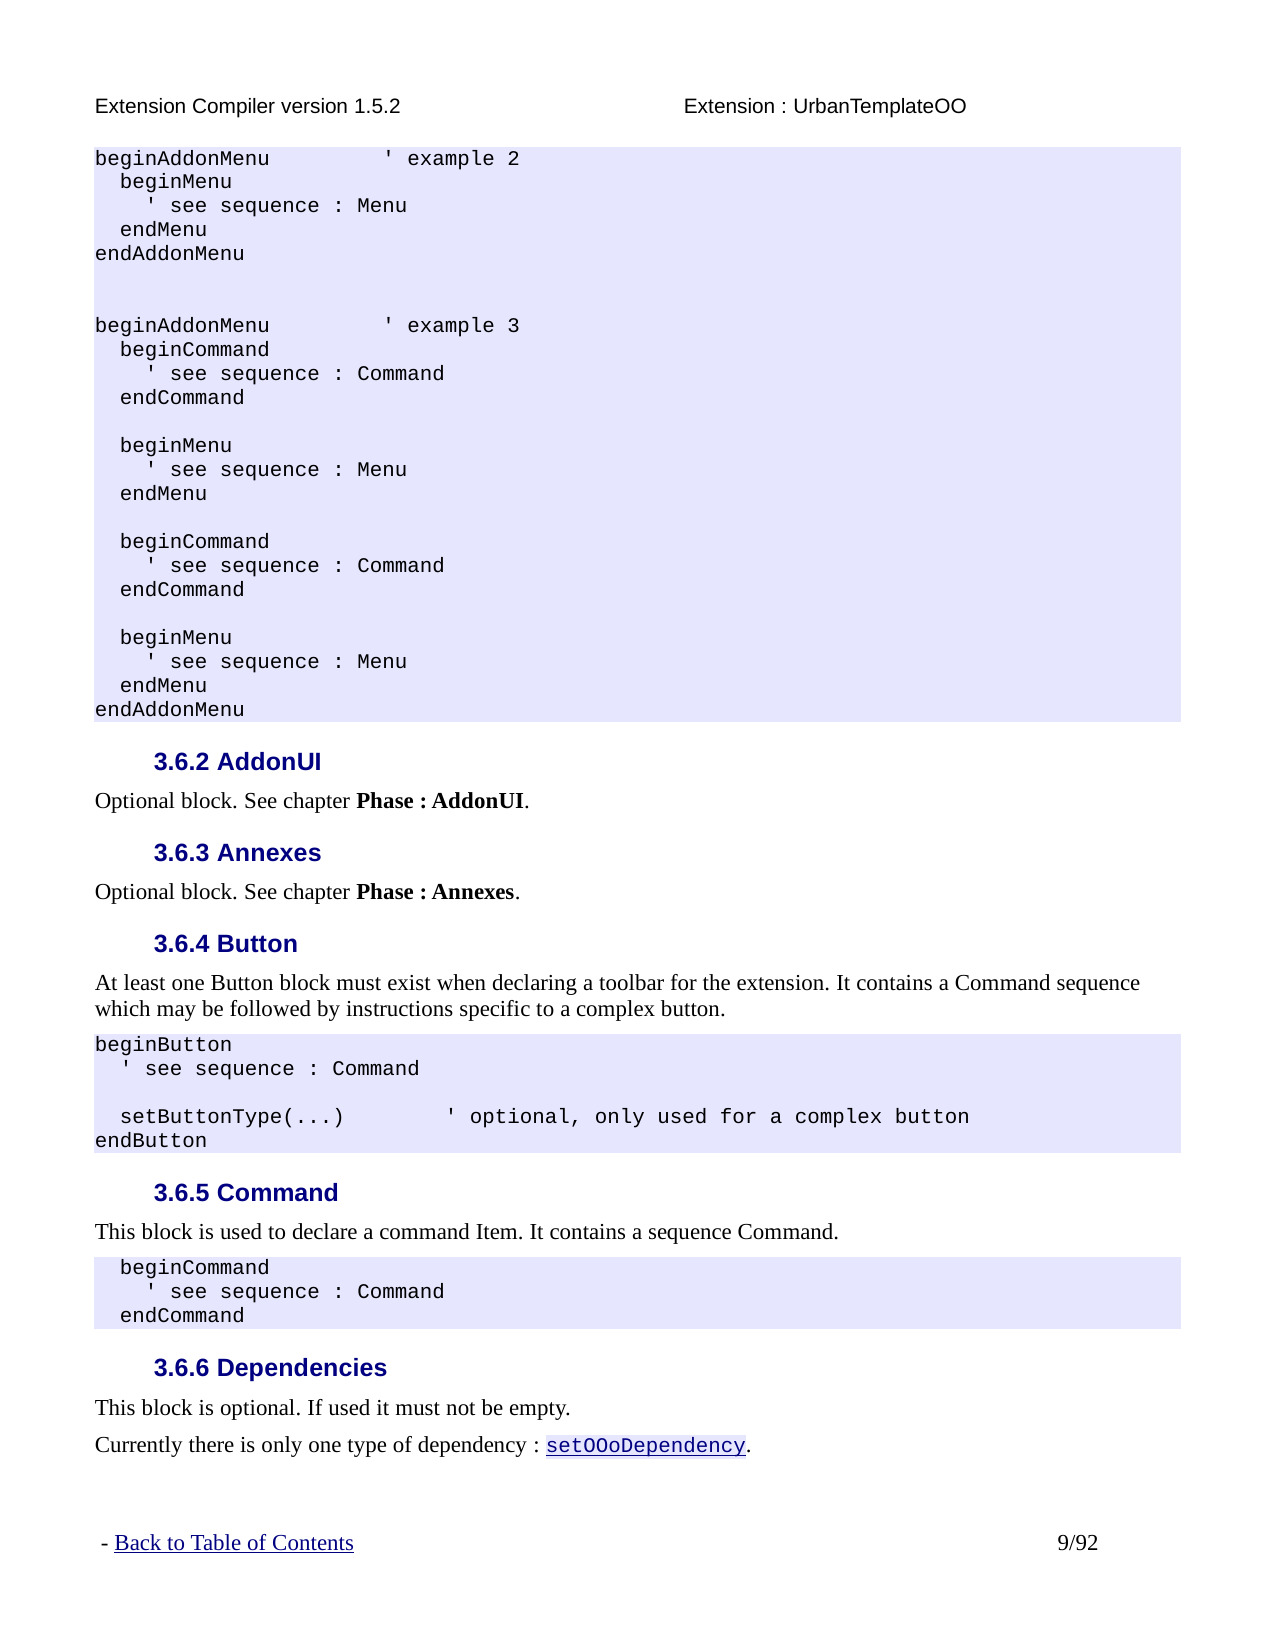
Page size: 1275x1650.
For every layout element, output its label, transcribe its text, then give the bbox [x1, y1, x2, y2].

text endMenu [94, 483, 1181, 507]
text This block is used to declare a command Item. It contains a sequence Command. [94, 1219, 1181, 1244]
text beginCommand [94, 1257, 1181, 1281]
text ' see sequence : Command [94, 1058, 1181, 1082]
text ' see sequence : Menu [94, 195, 1181, 219]
text At least one Button block must exist when declaring a toolbar for the extension. It contains a Command sequence which may be followed by instructions specific to a complex button. [94, 970, 1181, 1021]
subtitle Dependencies [153, 1354, 1181, 1382]
text ' see sequence : Menu [94, 651, 1181, 674]
text beginCommand [94, 339, 1181, 363]
text beginMenu [94, 171, 1181, 195]
text beginMenu [94, 627, 1181, 651]
subtitle Command [153, 1178, 1181, 1206]
text Optional block. See chapter Phase : Annexes. [94, 879, 1181, 904]
text endCommand [94, 579, 1181, 603]
subtitle Annexes [153, 838, 1181, 867]
text beginButton [94, 1034, 1181, 1058]
text endAddonMenu [94, 243, 1181, 267]
text endMenu [94, 674, 1181, 698]
text Currently there is only one type of dependency : setOOoDependency. [94, 1432, 1181, 1459]
text ' see sequence : Command [94, 363, 1181, 387]
subtitle AddonUI [153, 747, 1181, 776]
text ' see sequence : Command [94, 555, 1181, 579]
text beginCommand [94, 531, 1181, 555]
text Optional block. See chapter Phase : AddonUI. [94, 788, 1181, 813]
text endCommand [94, 1305, 1181, 1329]
text endAddonMenu [94, 698, 1181, 722]
text ' see sequence : Menu [94, 459, 1181, 483]
text setButtonType(...) ' optional, only used for a complex button [94, 1106, 1181, 1129]
text ' see sequence : Command [94, 1281, 1181, 1305]
text beginAddonMenu ' example 3 [94, 315, 1181, 339]
text This block is optional. If used it must not be empty. [94, 1394, 1181, 1420]
text endMenu [94, 219, 1181, 243]
text beginAddonMenu ' example 2 [94, 147, 1181, 171]
text endCommand [94, 387, 1181, 411]
subtitle Button [153, 929, 1181, 958]
text endButton [94, 1129, 1181, 1153]
text beginMenu [94, 435, 1181, 459]
